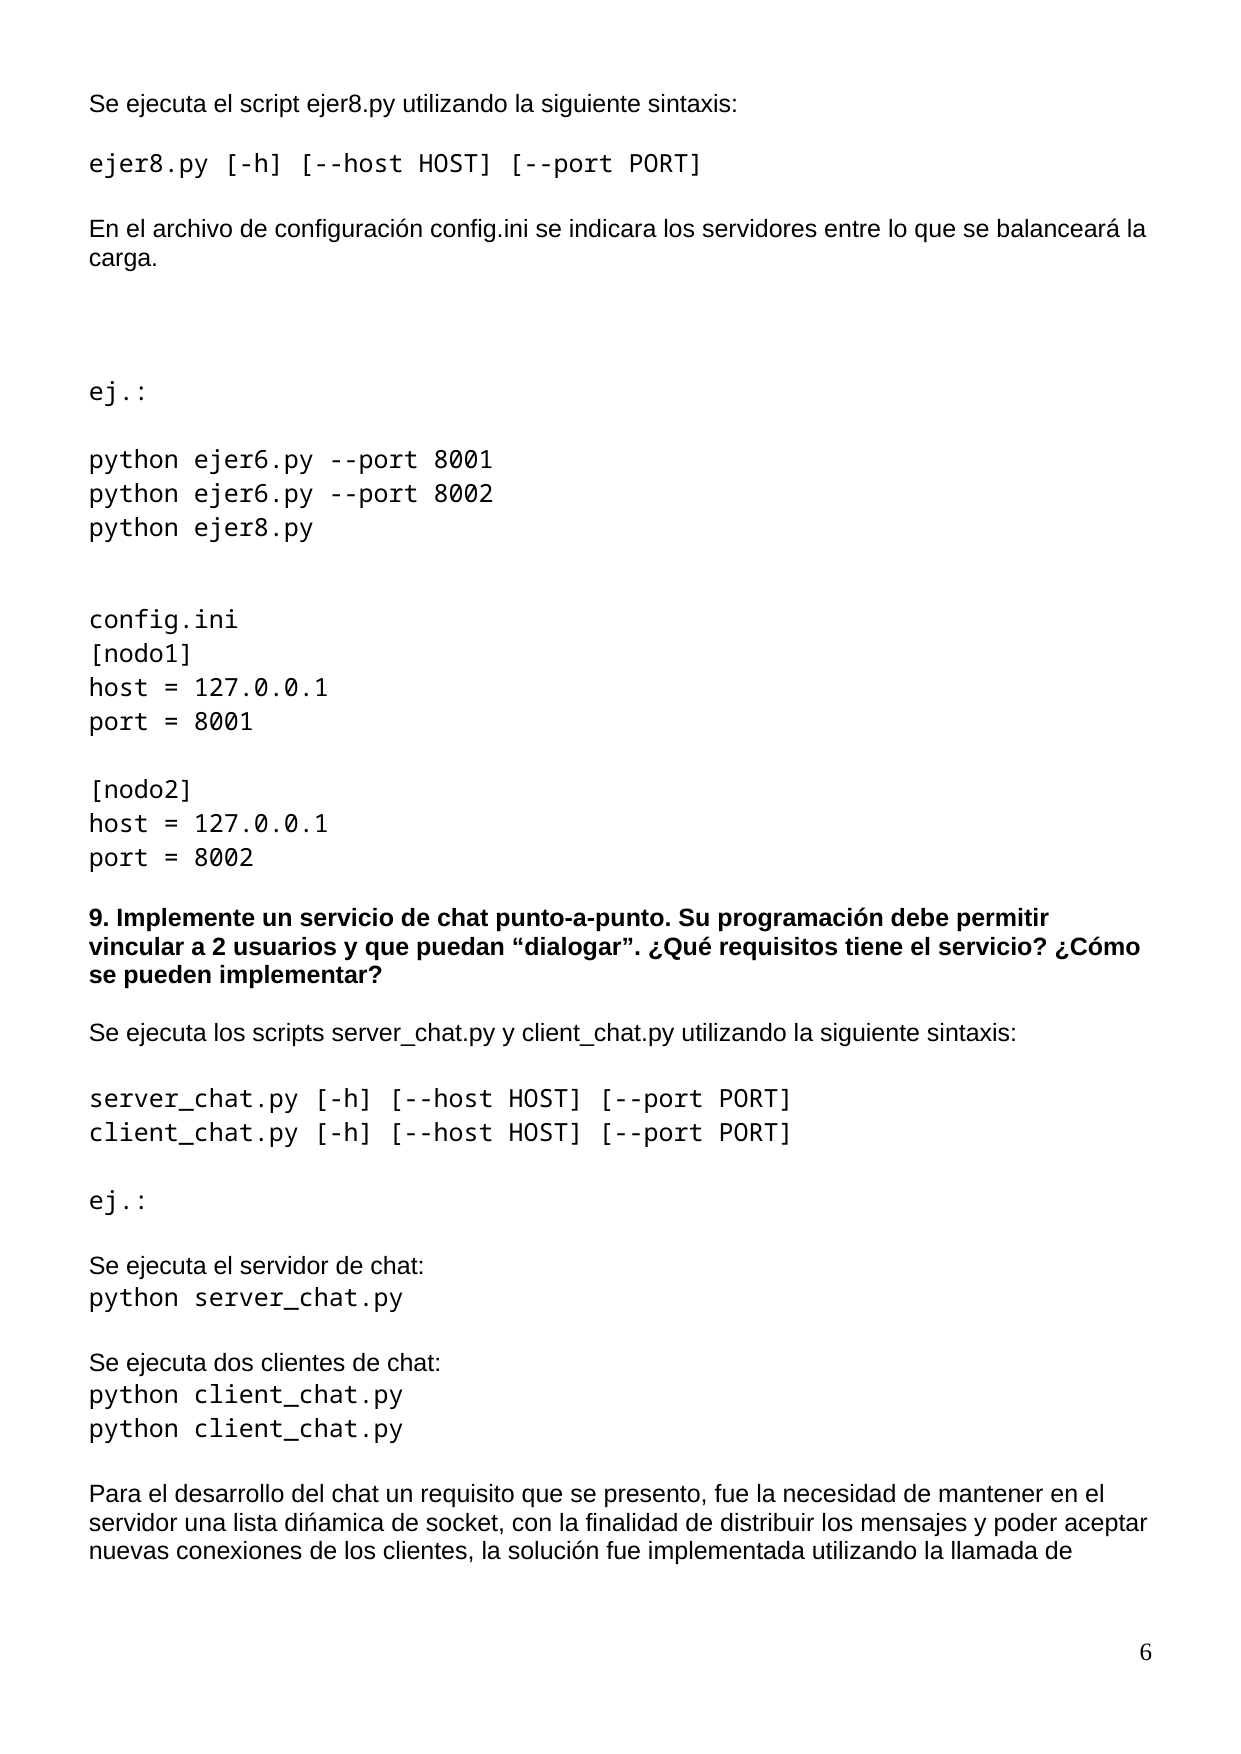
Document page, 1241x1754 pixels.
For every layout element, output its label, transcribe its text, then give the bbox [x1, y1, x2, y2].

text client_chat.py [-h] [--host HOST] [--port PORT] [88, 1115, 1152, 1149]
text 9. Implemente un servicio de chat punto-a-punto. Su programación debe permitir vincular a 2 usuarios y que puedan “dialogar”. ¿Qué requisitos tiene el servicio? ¿Cómo se pueden implementar? [88, 903, 1152, 989]
text python ejer8.py [88, 510, 1152, 544]
text [nodo2] [88, 772, 1152, 806]
text server_chat.py [-h] [--host HOST] [--port PORT] [88, 1081, 1152, 1115]
text port = 8001 [88, 704, 1152, 738]
text python client_chat.py [88, 1377, 1152, 1411]
text python ejer6.py --port 8001 [88, 442, 1152, 476]
text Se ejecuta dos clientes de chat: [88, 1348, 1152, 1377]
text port = 8002 [88, 840, 1152, 874]
text En el archivo de configuración config.ini se indicara los servidores entre lo que se balanceará la carga. [88, 214, 1152, 272]
text python server_chat.py [88, 1280, 1152, 1314]
text ejer8.py [-h] [--host HOST] [--port PORT] [88, 146, 1152, 180]
text host = 127.0.0.1 [88, 670, 1152, 704]
text host = 127.0.0.1 [88, 806, 1152, 840]
text ej.: [88, 374, 1152, 408]
text ej.: [88, 1183, 1152, 1217]
text config.ini [88, 602, 1152, 636]
text python ejer6.py --port 8002 [88, 476, 1152, 510]
text Se ejecuta el script ejer8.py utilizando la siguiente sintaxis: [88, 88, 1152, 117]
text Se ejecuta el servidor de chat: [88, 1251, 1152, 1280]
text python client_chat.py [88, 1411, 1152, 1445]
text Se ejecuta los scripts server_chat.py y client_chat.py utilizando la siguiente sintaxis: [88, 1018, 1152, 1047]
text Para el desarrollo del chat un requisito que se presento, fue la necesidad de mantener en el servidor una lista dińamica de socket, con la finalidad de distribuir los mensajes y poder aceptar nuevas conexiones de los clientes, la solución fue implementada utilizando la llamada de [88, 1479, 1152, 1565]
text [nodo1] [88, 636, 1152, 670]
